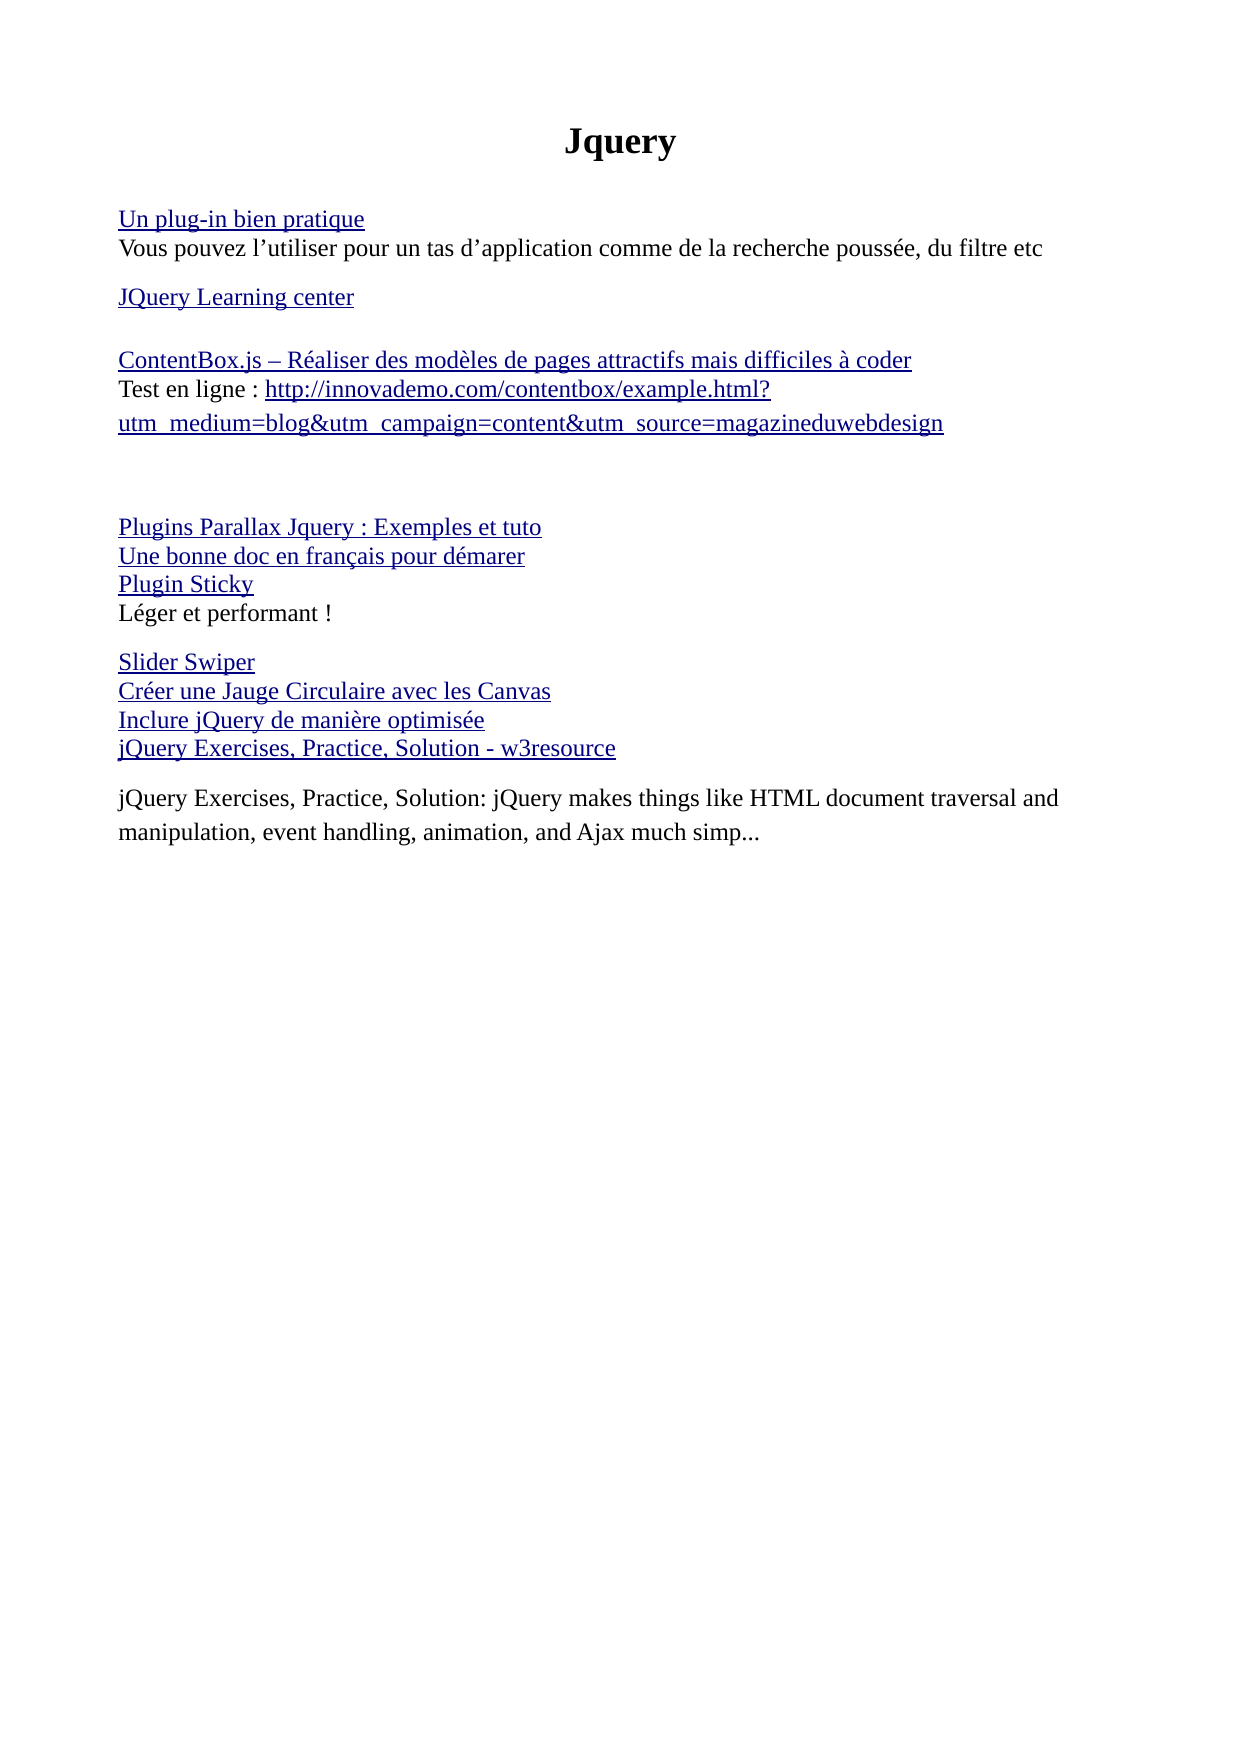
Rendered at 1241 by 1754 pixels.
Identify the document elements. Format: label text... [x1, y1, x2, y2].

text Léger et performant ! [118, 598, 1122, 627]
text Test en ligne : http://innovademo.com/contentbox/example.html?utm_medium=blog&utm_campaign=content&utm_source=magazineduwebdesign [118, 374, 1122, 437]
text jQuery Exercises, Practice, Solution: jQuery makes things like HTML document traversal and manipulation, event handling, animation, and Ajax much simp... [118, 783, 1122, 846]
subtitle JQuery Learning center [118, 282, 1122, 311]
subtitle Plugins Parallax Jquery : Exemples et tuto [118, 512, 1122, 541]
subtitle Plugin Sticky [118, 569, 1122, 598]
text Jquery [118, 118, 1122, 161]
subtitle Créer une Jauge Circulaire avec les Canvas [118, 676, 1122, 705]
subtitle Inclure jQuery de manière optimisée [118, 705, 1122, 733]
text jQuery Exercises, Practice, Solution - w3resource [118, 733, 1122, 762]
subtitle Slider Swiper [118, 647, 1122, 676]
subtitle Un plug-in bien pratique [118, 204, 1122, 233]
subtitle Une bonne doc en français pour démarer [118, 541, 1122, 569]
subtitle ContentBox.js – Réaliser des modèles de pages attractifs mais difficiles à coder [118, 345, 1122, 374]
text Vous pouvez l’utiliser pour un tas d’application comme de la recherche poussée, du filtre etc [118, 233, 1122, 262]
